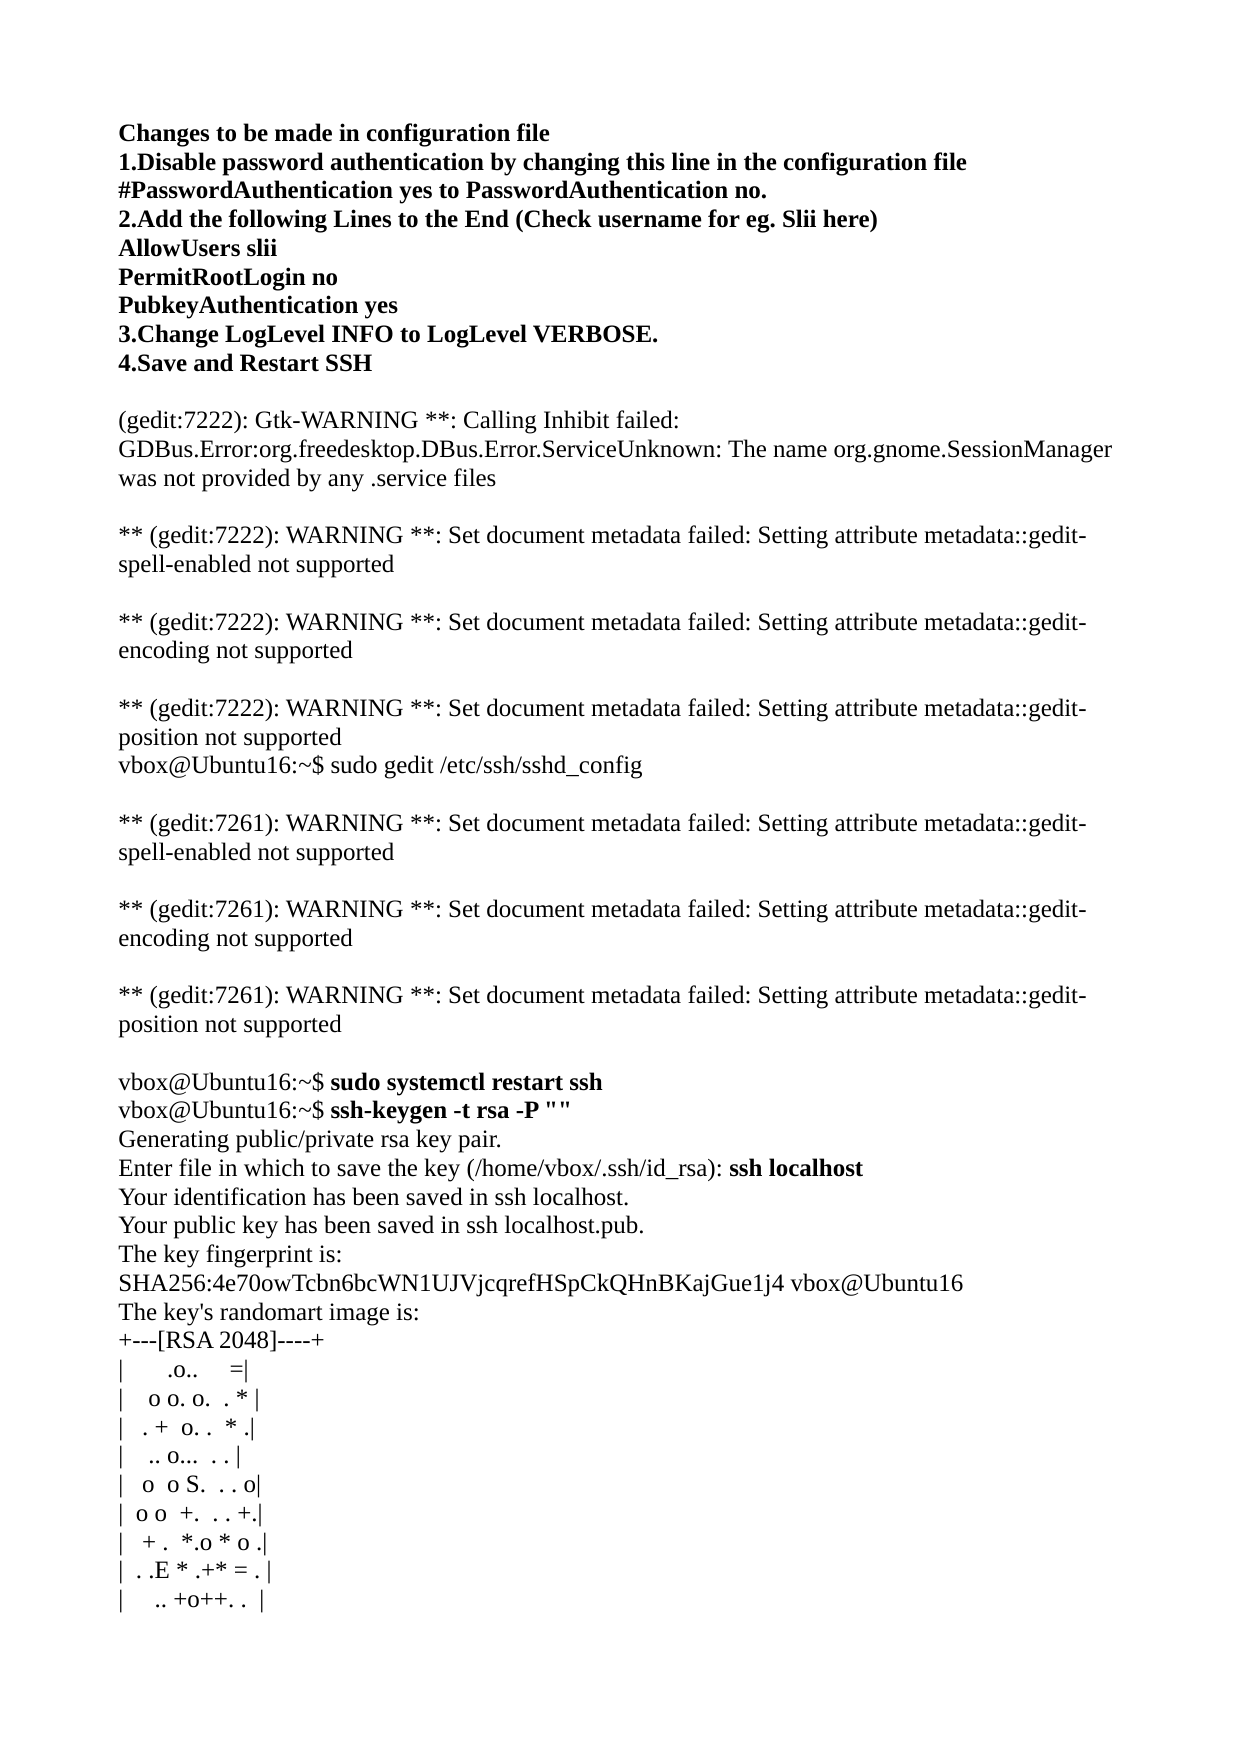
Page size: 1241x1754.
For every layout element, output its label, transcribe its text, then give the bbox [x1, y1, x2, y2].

text | + . *.o * o .| [118, 1527, 1122, 1556]
text Generating public/private rsa key pair. [118, 1124, 1122, 1153]
text ** (gedit:7222): WARNING **: Set document metadata failed: Setting attribute metadata::gedit-encoding not supported [118, 607, 1122, 664]
text Changes to be made in configuration file [118, 118, 1122, 147]
text PermitRootLogin no [118, 262, 1122, 291]
text vbox@Ubuntu16:~$ sudo systemctl restart ssh [118, 1067, 1122, 1096]
text Your public key has been saved in ssh localhost.pub. [118, 1211, 1122, 1239]
text Your identification has been saved in ssh localhost. [118, 1182, 1122, 1211]
text | o o. o. . * | [118, 1383, 1122, 1412]
text Enter file in which to save the key (/home/vbox/.ssh/id_rsa): ssh localhost [118, 1153, 1122, 1182]
text The key fingerprint is: [118, 1239, 1122, 1268]
text | . + o. . * .| [118, 1412, 1122, 1441]
text vbox@Ubuntu16:~$ sudo gedit /etc/ssh/sshd_config [118, 751, 1122, 779]
text ** (gedit:7261): WARNING **: Set document metadata failed: Setting attribute metadata::gedit-position not supported [118, 981, 1122, 1038]
text (gedit:7222): Gtk-WARNING **: Calling Inhibit failed: GDBus.Error:org.freedesktop.DBus.Error.ServiceUnknown: The name org.gnome.SessionManager was not provided by any .service files [118, 406, 1122, 492]
text ** (gedit:7222): WARNING **: Set document metadata failed: Setting attribute metadata::gedit-position not supported [118, 693, 1122, 751]
text 4.Save and Restart SSH [118, 348, 1122, 377]
text | . .E * .+* = . | [118, 1556, 1122, 1584]
text PubkeyAuthentication yes [118, 291, 1122, 319]
text #PasswordAuthentication yes to PasswordAuthentication no. [118, 176, 1122, 204]
text AllowUsers slii [118, 233, 1122, 262]
text vbox@Ubuntu16:~$ ssh-keygen -t rsa -P "" [118, 1096, 1122, 1124]
text +---[RSA 2048]----+ [118, 1326, 1122, 1354]
text | o o S. . . o| [118, 1469, 1122, 1498]
text ** (gedit:7261): WARNING **: Set document metadata failed: Setting attribute metadata::gedit-encoding not supported [118, 894, 1122, 952]
text ** (gedit:7261): WARNING **: Set document metadata failed: Setting attribute metadata::gedit-spell-enabled not supported [118, 808, 1122, 866]
text 1.Disable password authentication by changing this line in the configuration file [118, 147, 1122, 176]
text | .. o... . . | [118, 1441, 1122, 1469]
text 2.Add the following Lines to the End (Check username for eg. Slii here) [118, 204, 1122, 233]
text | .o.. =| [118, 1354, 1122, 1383]
text 3.Change LogLevel INFO to LogLevel VERBOSE. [118, 319, 1122, 348]
text The key's randomart image is: [118, 1297, 1122, 1326]
text | o o +. . . +.| [118, 1498, 1122, 1527]
text SHA256:4e70owTcbn6bcWN1UJVjcqrefHSpCkQHnBKajGue1j4 vbox@Ubuntu16 [118, 1268, 1122, 1297]
text ** (gedit:7222): WARNING **: Set document metadata failed: Setting attribute metadata::gedit-spell-enabled not supported [118, 521, 1122, 578]
text | .. +o++. . | [118, 1584, 1122, 1613]
